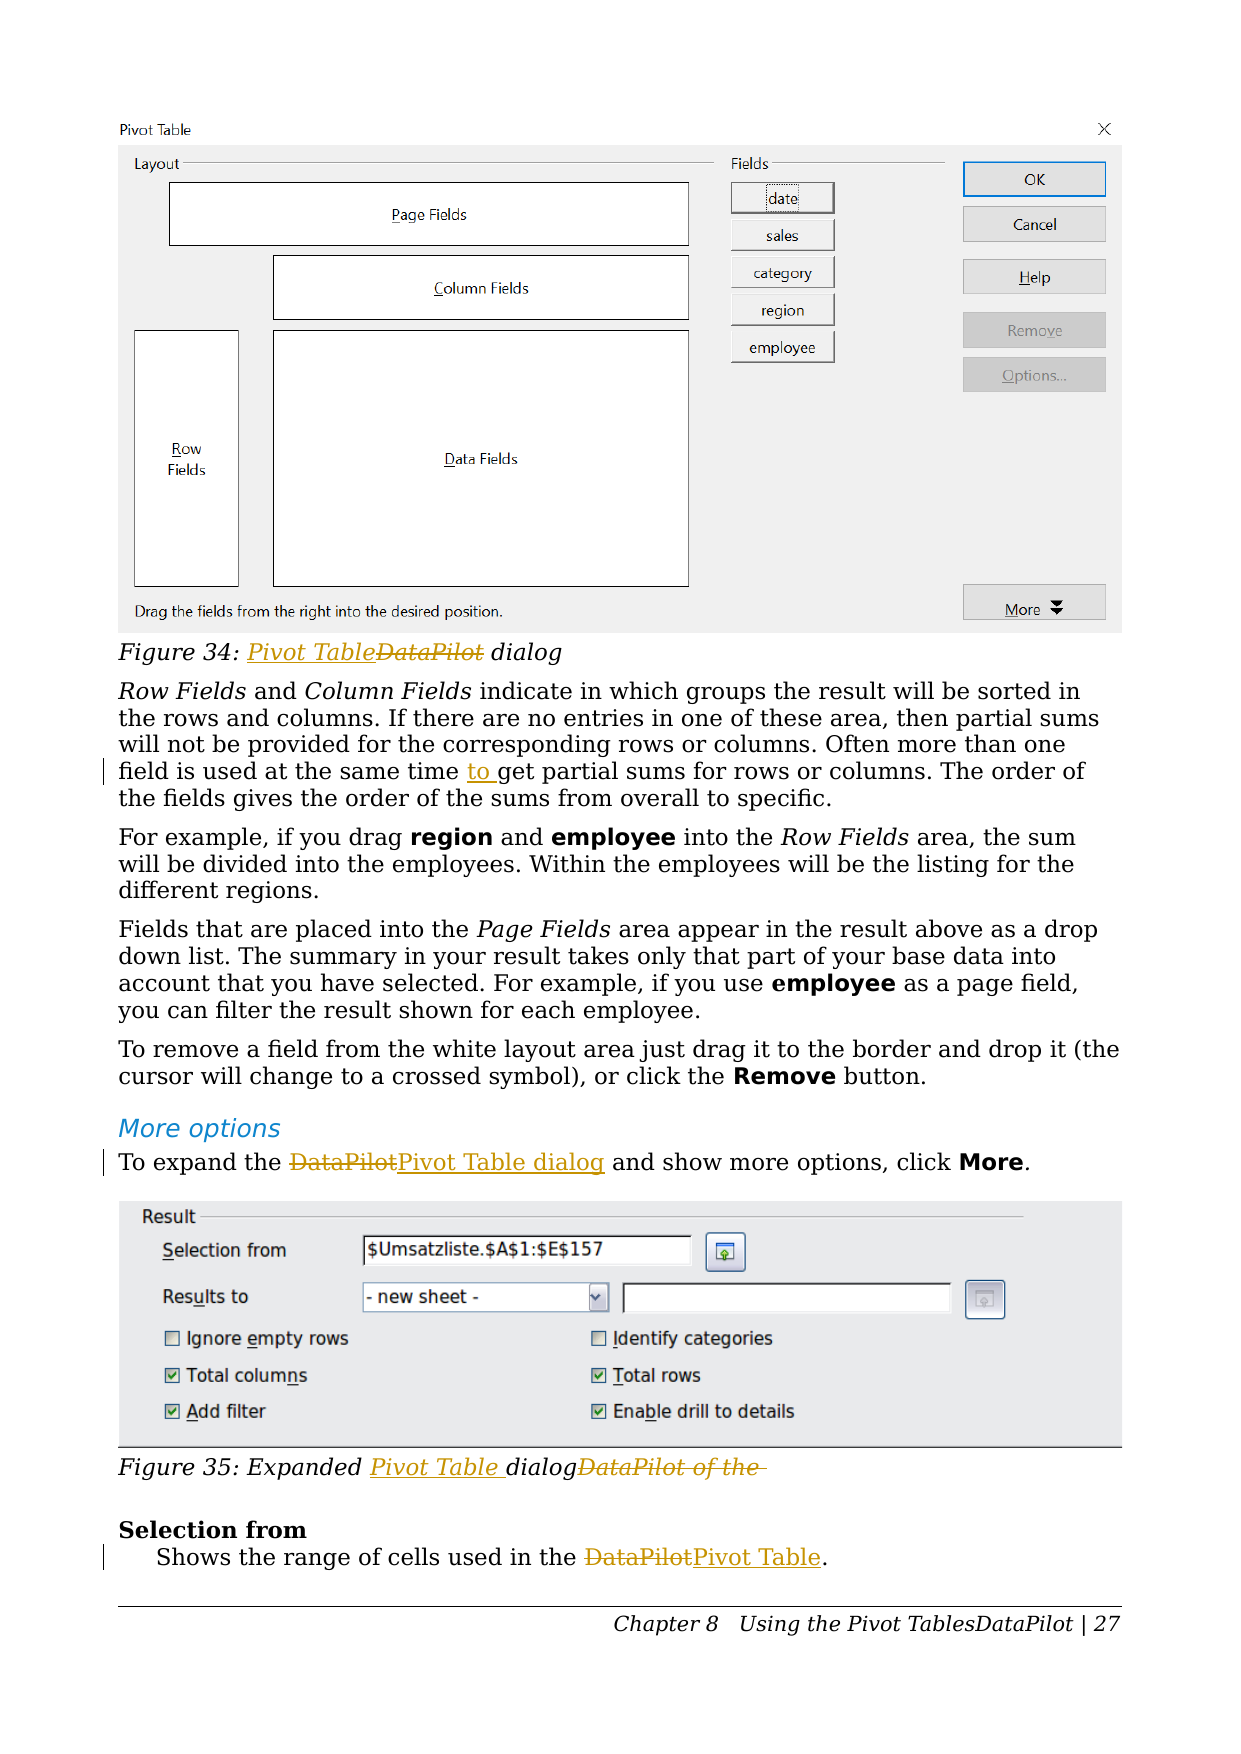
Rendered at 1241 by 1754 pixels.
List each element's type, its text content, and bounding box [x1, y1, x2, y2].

text Selection from [118, 1517, 1122, 1544]
text To remove a field from the white layout area just drag it to the border and drop it (the cursor will change to a crossed symbol), or click the Remove button. [118, 1036, 1122, 1089]
text Row Fields and Column Fields indicate in which groups the result will be sorted in the rows and columns. If there are no entries in one of these area, then partial sums will not be provided for the corresponding rows or columns. Often more than one field is used at the same time to get partial sums for rows or columns. The order of the fields gives the order of the sums from overall to specific. [118, 678, 1122, 812]
text To expand the Pivot Table dialog and show more options, click More. [118, 1149, 1122, 1176]
picture [118, 118, 1122, 633]
text Figure 34: Pivot Table dialog [118, 639, 1122, 666]
text Shows the range of cells used in the Pivot Table. [156, 1544, 1122, 1570]
subtitle More options [118, 1114, 1122, 1143]
picture [118, 1201, 1123, 1448]
text Figure 35: Expanded Pivot Table dialog [118, 1454, 1122, 1481]
text For example, if you drag region and employee into the Row Fields area, the sum will be divided into the employees. Within the employees will be the listing for the different regions. [118, 824, 1122, 904]
text Fields that are placed into the Page Fields area appear in the result above as a drop down list. The summary in your result takes only that part of your base data into account that you have selected. For example, if you use employee as a page field, you can filter the result shown for each employee. [118, 917, 1122, 1024]
